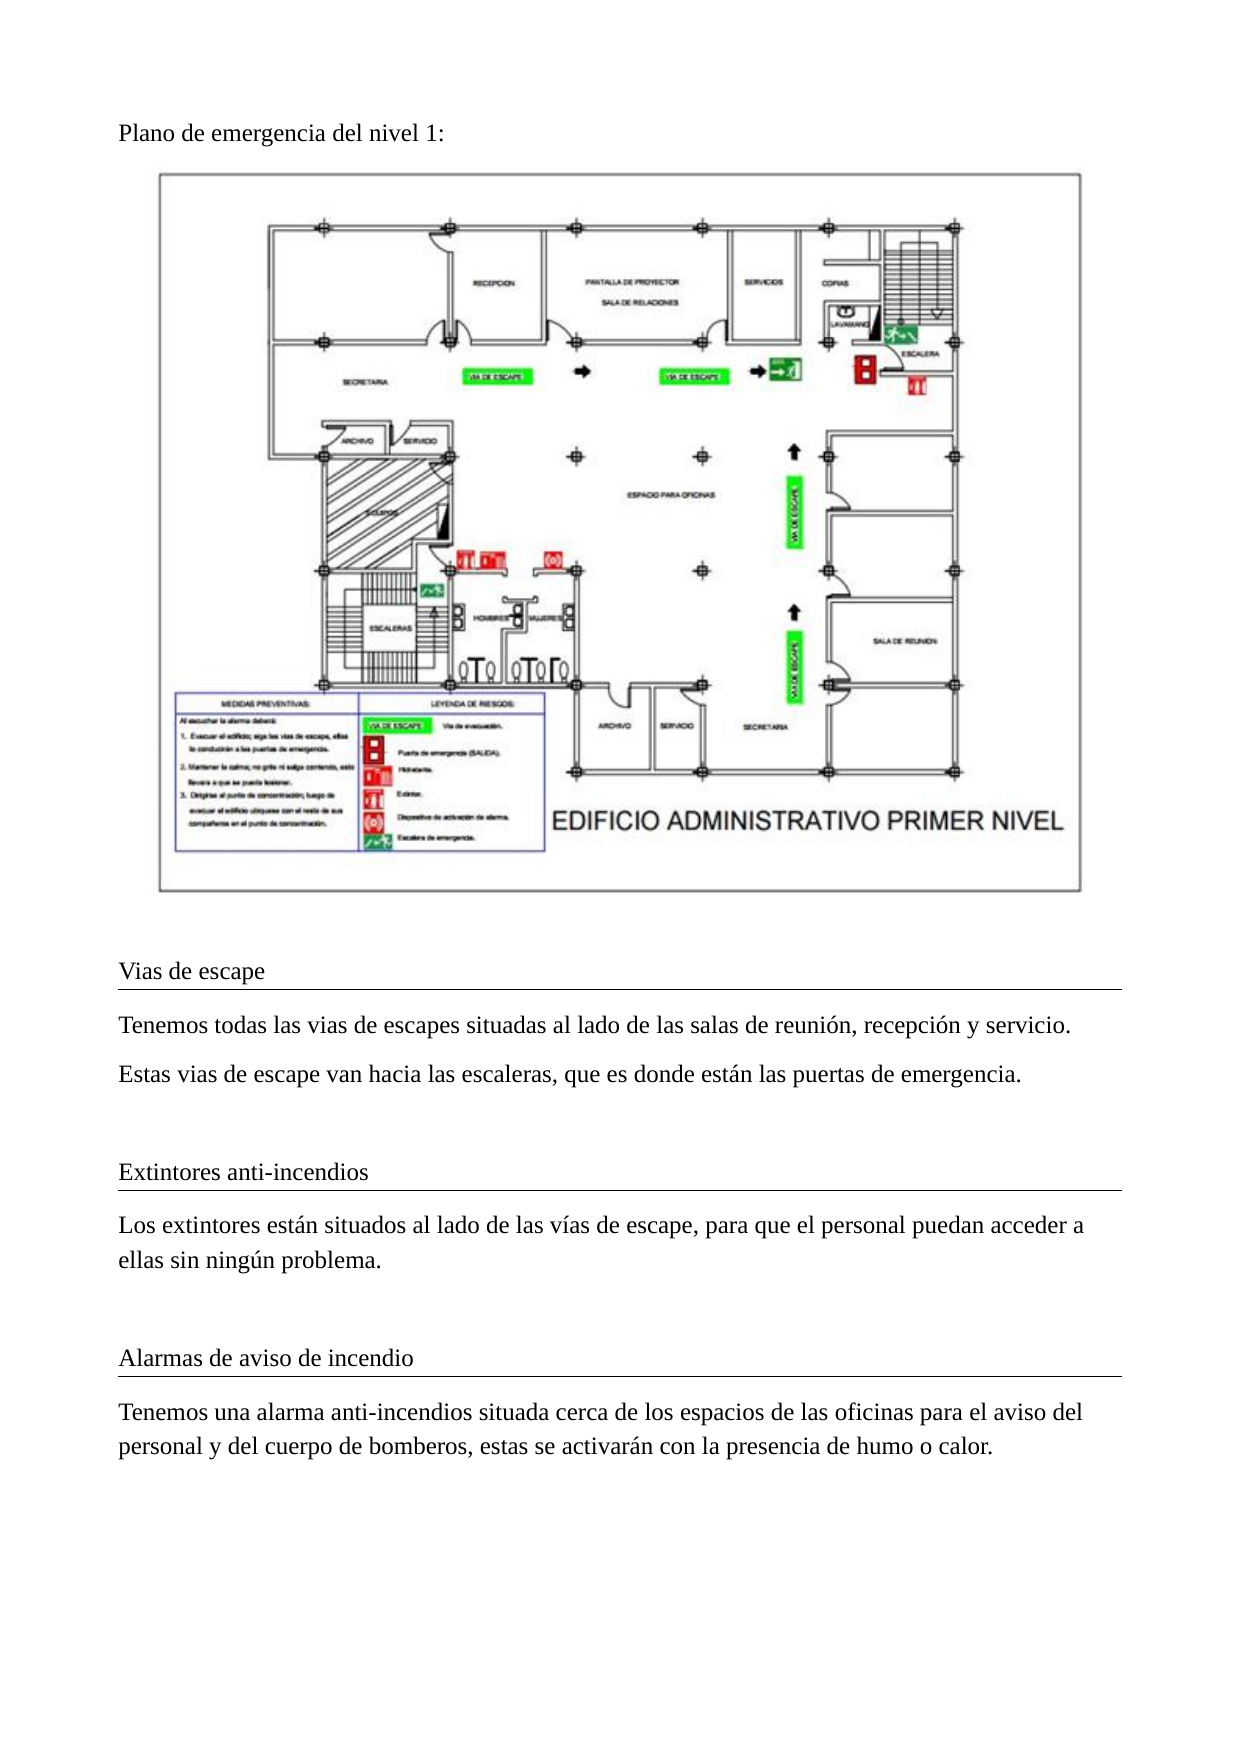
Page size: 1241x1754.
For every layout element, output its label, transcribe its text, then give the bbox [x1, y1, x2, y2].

text Extintores anti-incendios [118, 1157, 1122, 1190]
text Los extintores están situados al lado de las vías de escape, para que el personal puedan acceder a ellas sin ningún problema. [118, 1211, 1122, 1274]
picture [147, 167, 1093, 902]
text Estas vias de escape van hacia las escaleras, que es donde están las puertas de emergencia. [118, 1059, 1122, 1088]
text Tenemos una alarma anti-incendios situada cerca de los espacios de las oficinas para el aviso del personal y del cuerpo de bomberos, estas se activarán con la presencia de humo o calor. [118, 1397, 1122, 1460]
text Tenemos todas las vias de escapes situadas al lado de las salas de reunión, recepción y servicio. [118, 1010, 1122, 1039]
text Alarmas de aviso de incendio [118, 1343, 1122, 1376]
text Vias de escape [118, 956, 1122, 989]
text Plano de emergencia del nivel 1: [118, 118, 1122, 147]
